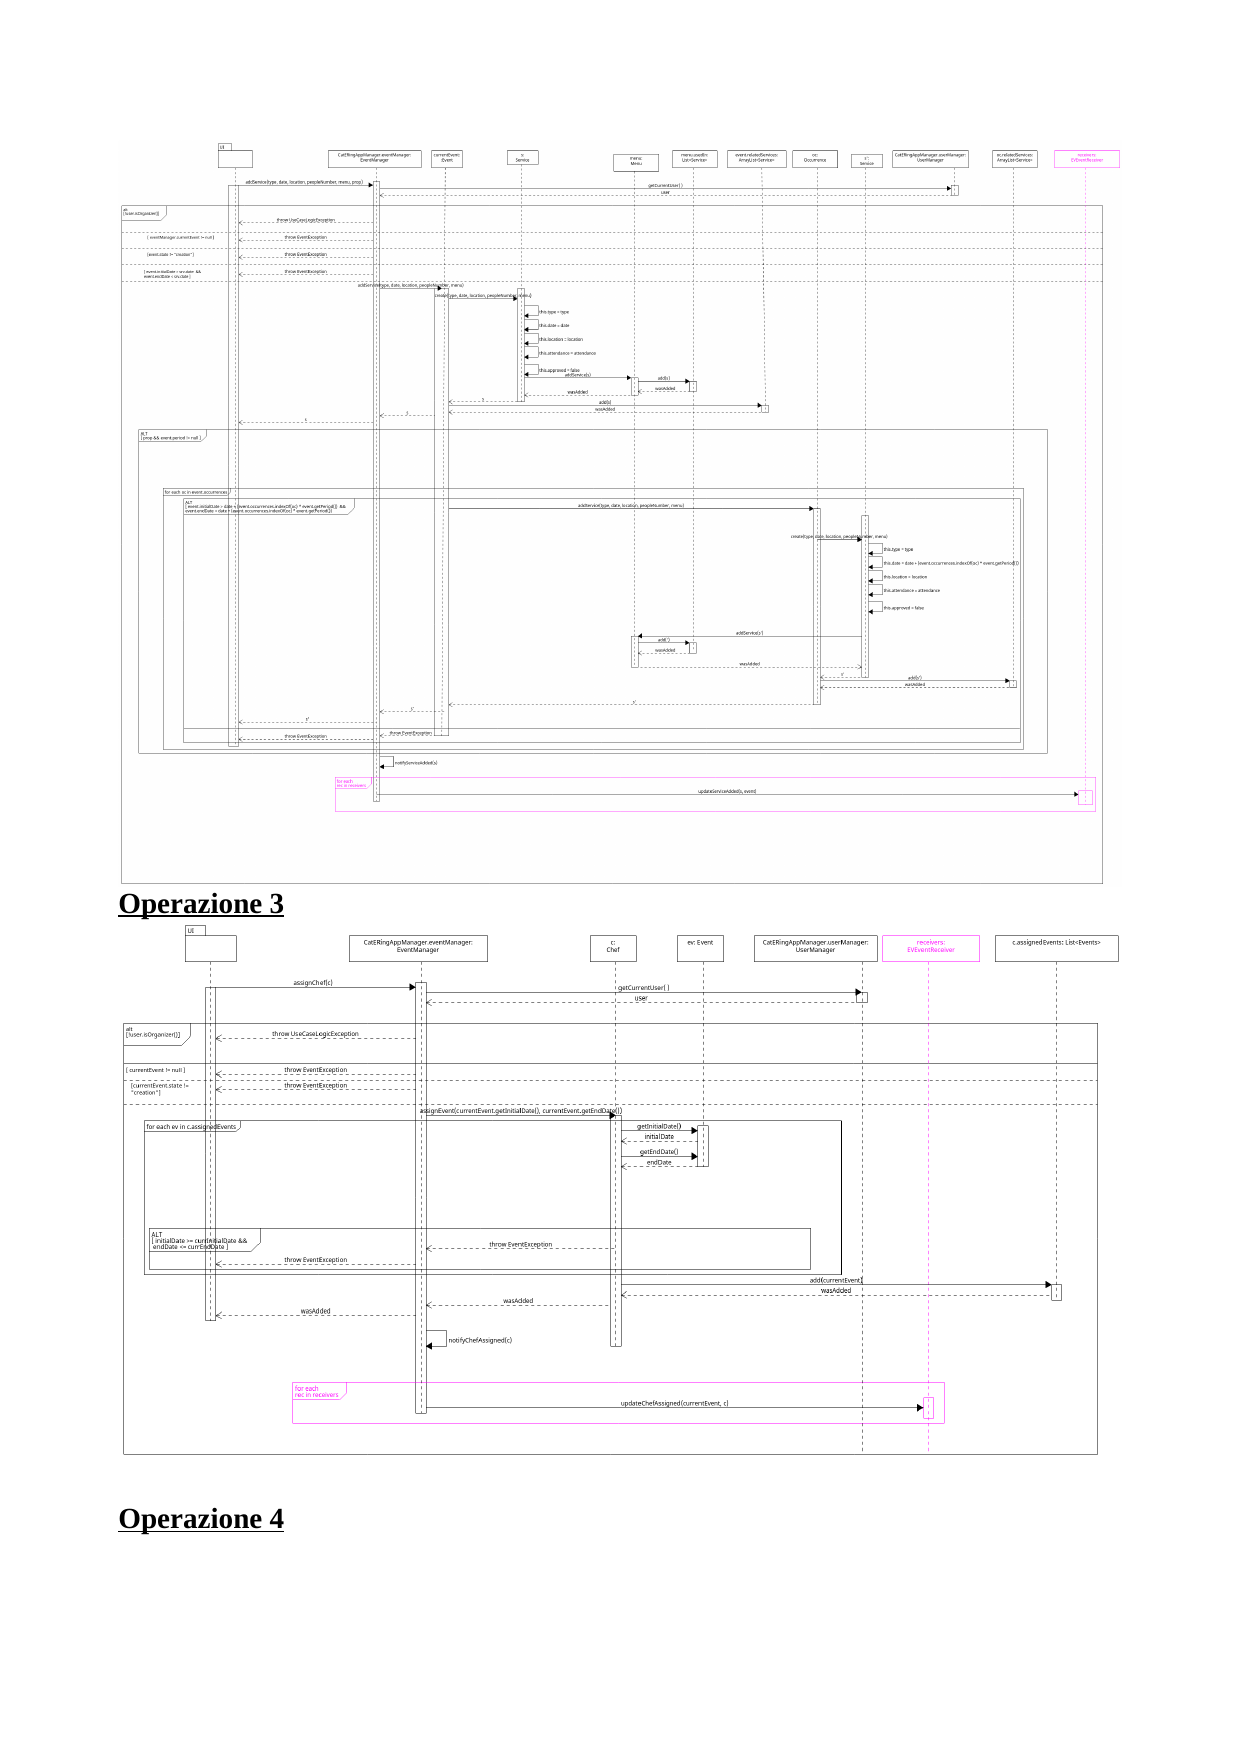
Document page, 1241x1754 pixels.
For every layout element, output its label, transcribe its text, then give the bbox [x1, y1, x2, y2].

picture [118, 140, 1123, 887]
text [118, 118, 1122, 140]
picture [118, 920, 1123, 1469]
text Operazione 3 [118, 887, 1122, 920]
text Operazione 4 [118, 1502, 1122, 1535]
